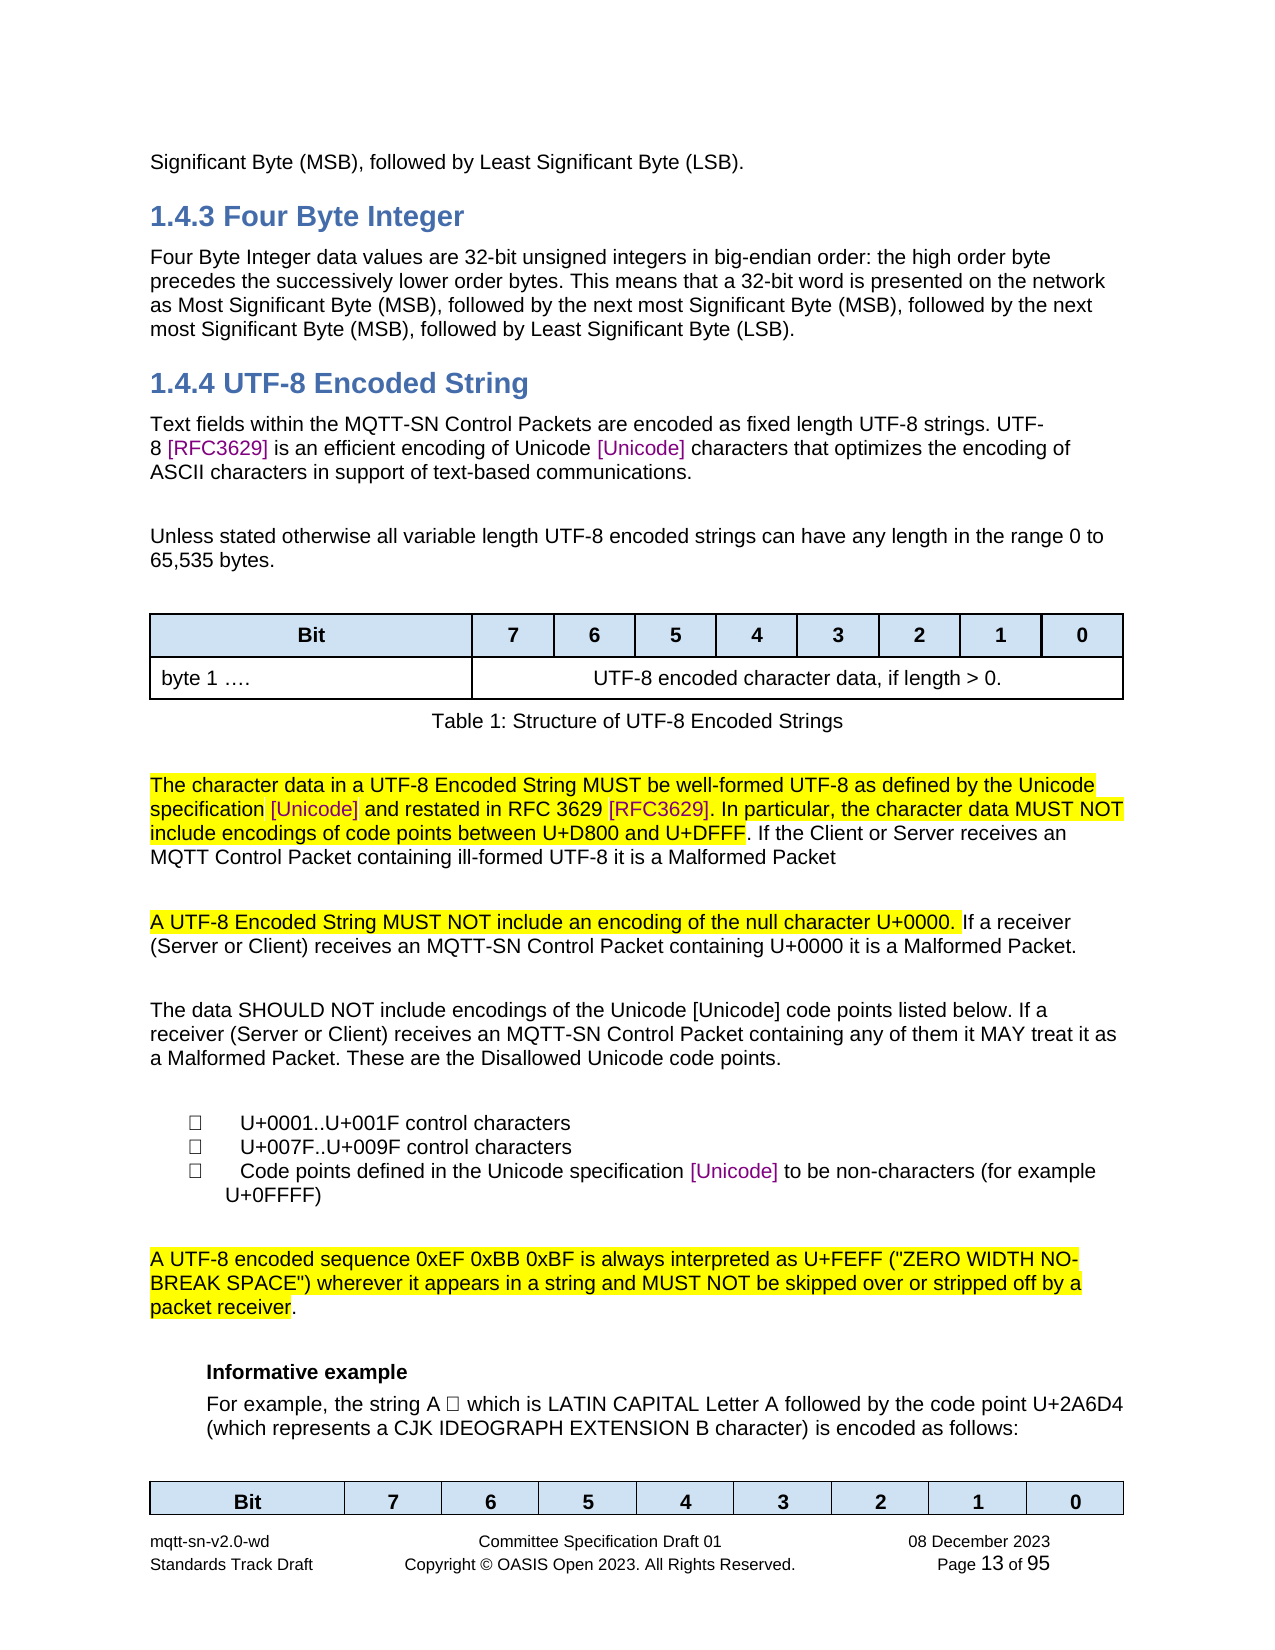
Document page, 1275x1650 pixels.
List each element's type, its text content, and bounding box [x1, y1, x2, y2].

table_header Bit [151, 615, 471, 656]
table_header Bit [151, 1482, 344, 1514]
table_header 5 [636, 615, 715, 656]
table_header 1 [961, 615, 1040, 656]
table_header 1 [929, 1482, 1026, 1514]
table_header 7 [473, 615, 553, 656]
text Unless stated otherwise all variable length UTF-8 encoded strings can have any length in the range 0 to 65,535 bytes. [150, 524, 1125, 572]
text  U+007F..U+009F control characters [187, 1135, 1125, 1159]
text Text fields within the MQTT-SN Control Packets are encoded as fixed length UTF-8 strings. UTF-8 [RFC3629] is an efficient encoding of Unicode [Unicode] characters that optimizes the encoding of ASCII characters in support of text-based communications. [150, 412, 1125, 484]
text Table 1: Structure of UTF-8 Encoded Strings [150, 709, 1125, 733]
text  U+0001..U+001F control characters [187, 1111, 1125, 1135]
table_header 7 [345, 1482, 441, 1514]
subtitle 1.4.4 UTF-8 Encoded String [150, 366, 1125, 399]
table_header 5 [539, 1482, 636, 1514]
text Four Byte Integer data values are 32-bit unsigned integers in big-endian order: the high order byte precedes the successively lower order bytes. This means that a 32-bit word is presented on the network as Most Significant Byte (MSB), followed by the next most Significant Byte (MSB), followed by the next most Significant Byte (MSB), followed by Least Significant Byte (LSB). [150, 245, 1125, 341]
table_header 6 [555, 615, 634, 656]
text  Code points defined in the Unicode specification [Unicode] to be non-characters (for example U+0FFFF) [187, 1159, 1125, 1207]
text A UTF-8 Encoded String MUST NOT include an encoding of the null character U+0000. If a receiver (Server or Client) receives an MQTT-SN Control Packet containing U+0000 it is a Malformed Packet. [150, 910, 1125, 958]
table_header 2 [880, 615, 959, 656]
table_cell byte 1 …. [151, 658, 471, 698]
table_header 6 [442, 1482, 538, 1514]
table_cell UTF-8 encoded character data, if length > 0. [473, 658, 1122, 698]
table_header 2 [832, 1482, 928, 1514]
table_header 3 [798, 615, 878, 656]
text The data SHOULD NOT include encodings of the Unicode [Unicode] code points listed below. If a receiver (Server or Client) receives an MQTT-SN Control Packet containing any of them it MAY treat it as a Malformed Packet. These are the Disallowed Unicode code points. [150, 998, 1125, 1070]
text For example, the string A𪛔 which is LATIN CAPITAL Letter A followed by the code point U+2A6D4 (which represents a CJK IDEOGRAPH EXTENSION B character) is encoded as follows: [206, 1392, 1125, 1440]
subtitle 1.4.3 Four Byte Integer [150, 199, 1125, 232]
table_header 0 [1043, 615, 1122, 656]
table_header 3 [734, 1482, 831, 1514]
table_header 0 [1027, 1482, 1123, 1514]
text Informative example [206, 1360, 1125, 1384]
text A UTF-8 encoded sequence 0xEF 0xBB 0xBF is always interpreted as U+FEFF ("ZERO WIDTH NO-BREAK SPACE") wherever it appears in a string and MUST NOT be skipped over or stripped off by a packet receiver. [150, 1247, 1125, 1319]
text The character data in a UTF-8 Encoded String MUST be well-formed UTF-8 as defined by the Unicode specification [Unicode] and restated in RFC 3629 [RFC3629]. In particular, the character data MUST NOT include encodings of code points between U+D800 and U+DFFF. If the Client or Server receives an MQTT Control Packet containing ill-formed UTF-8 it is a Malformed Packet [150, 773, 1125, 869]
text Significant Byte (MSB), followed by Least Significant Byte (LSB). [150, 150, 1125, 174]
table_header 4 [637, 1482, 733, 1514]
table_header 4 [717, 615, 796, 656]
